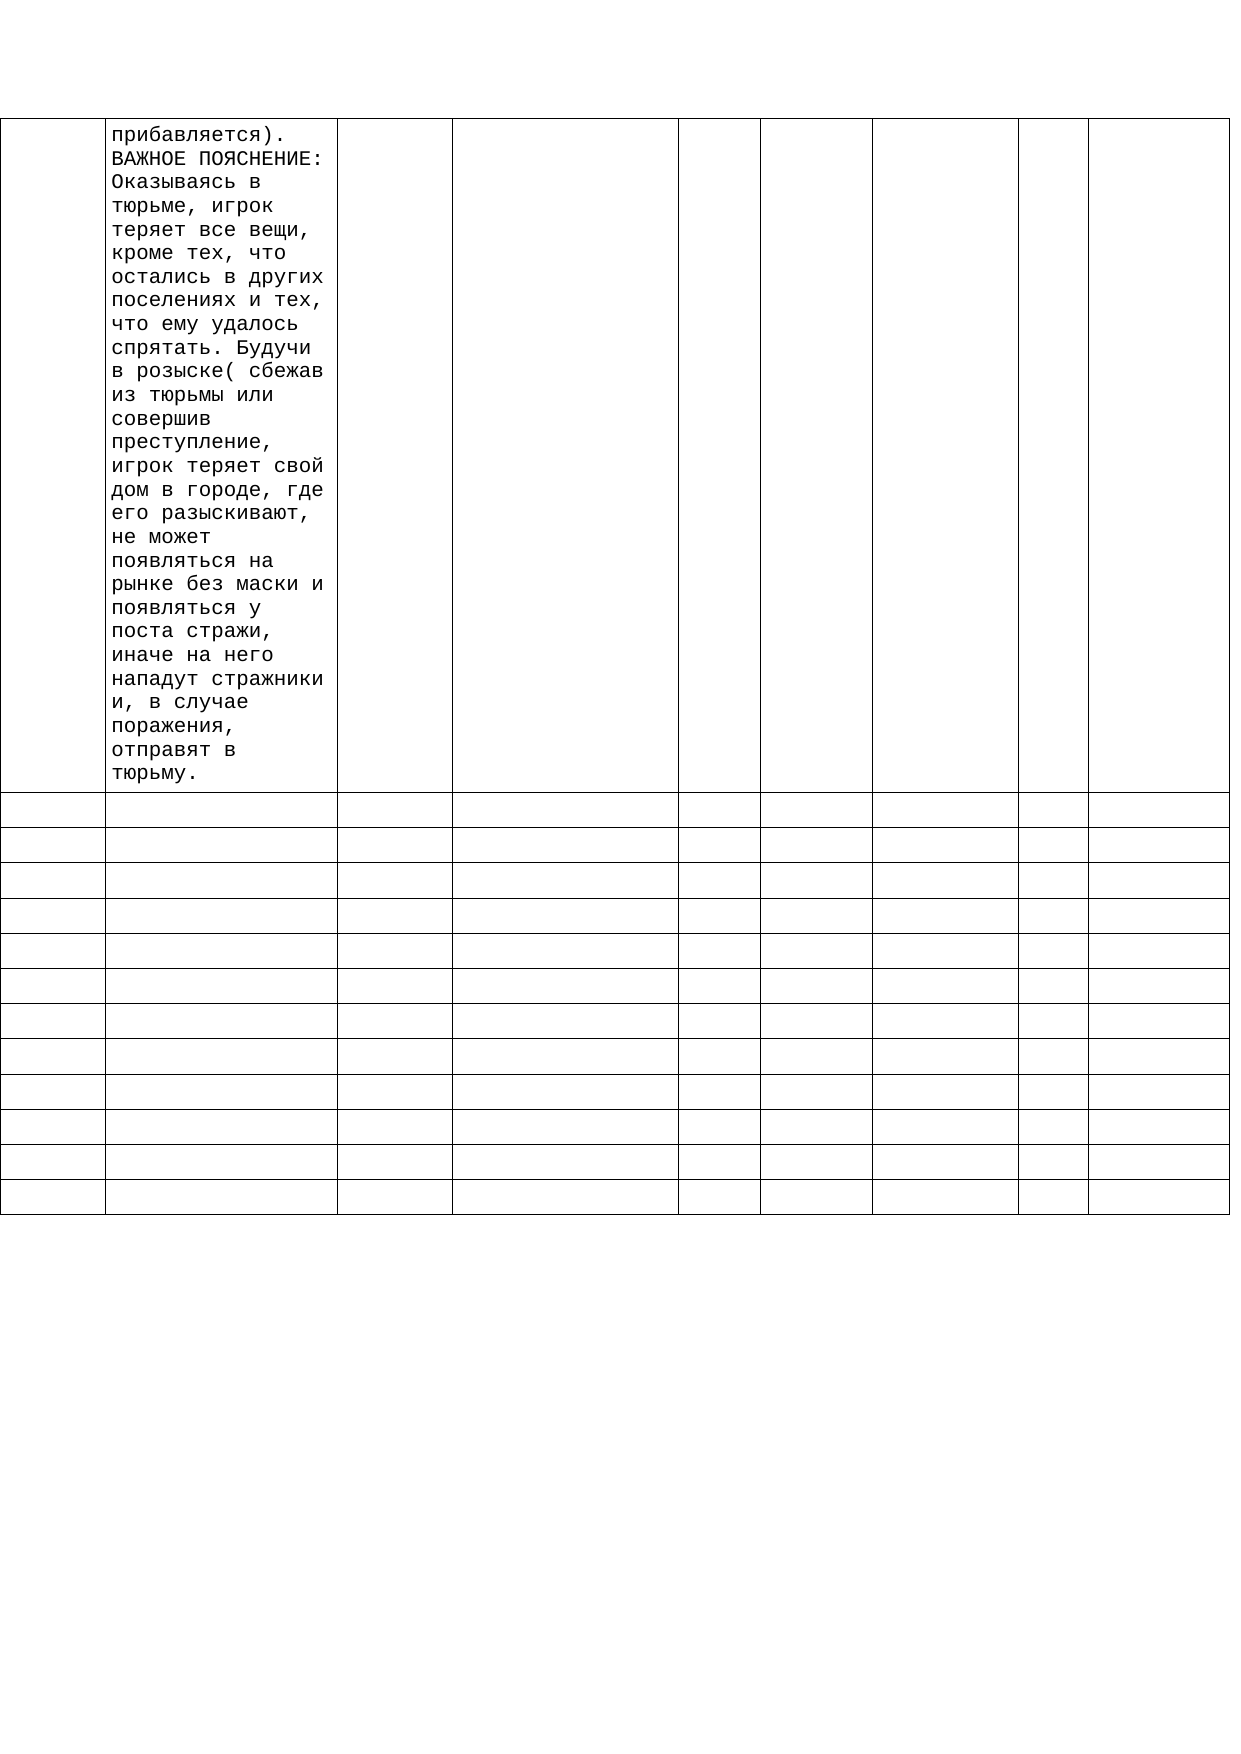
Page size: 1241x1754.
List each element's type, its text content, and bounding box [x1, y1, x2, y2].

table_cell [338, 119, 452, 792]
table_cell [1089, 828, 1229, 862]
table_cell [338, 828, 452, 862]
table_cell [873, 793, 1018, 827]
table_cell [453, 1004, 678, 1038]
table_cell [1019, 793, 1088, 827]
table_cell [1, 899, 105, 933]
table_cell [106, 1039, 337, 1073]
table_cell [679, 1110, 760, 1144]
table_cell [873, 1075, 1018, 1109]
table_cell [679, 1145, 760, 1179]
table_cell [1, 1110, 105, 1144]
table_cell [1019, 1075, 1088, 1109]
table_cell [1089, 899, 1229, 933]
table_cell [338, 934, 452, 968]
table_cell [1019, 934, 1088, 968]
table_cell [1089, 119, 1229, 792]
table_cell [1019, 119, 1088, 792]
table_cell [106, 793, 337, 827]
table_cell [679, 1039, 760, 1073]
table_cell [761, 863, 872, 897]
table_cell [761, 1075, 872, 1109]
table_cell [453, 969, 678, 1003]
table_cell [1089, 1004, 1229, 1038]
table_cell [1089, 1039, 1229, 1073]
table_cell [761, 969, 872, 1003]
table_cell [1, 828, 105, 862]
table_cell [761, 934, 872, 968]
table_cell [873, 899, 1018, 933]
table_cell [338, 969, 452, 1003]
table_cell [453, 899, 678, 933]
table_cell [1, 1004, 105, 1038]
table_cell [1019, 899, 1088, 933]
table_cell [761, 1039, 872, 1073]
table_cell [873, 828, 1018, 862]
table_cell [873, 1145, 1018, 1179]
table_cell [453, 828, 678, 862]
table_cell [338, 1145, 452, 1179]
table_cell [1019, 1145, 1088, 1179]
table_cell [1019, 1180, 1088, 1214]
table_cell [1, 969, 105, 1003]
table_cell [1019, 969, 1088, 1003]
table_cell [106, 934, 337, 968]
table_cell [761, 119, 872, 792]
table_cell [453, 1180, 678, 1214]
table_cell [679, 863, 760, 897]
table_cell [453, 793, 678, 827]
table_cell [873, 969, 1018, 1003]
table_cell [1, 1145, 105, 1179]
table_cell [761, 899, 872, 933]
table_cell [1089, 1180, 1229, 1214]
table_cell [453, 934, 678, 968]
table_cell [873, 863, 1018, 897]
table_cell [1019, 1004, 1088, 1038]
table_cell [106, 1110, 337, 1144]
table_cell [106, 828, 337, 862]
table_cell [1019, 1039, 1088, 1073]
table_cell [679, 119, 760, 792]
table_cell [1, 934, 105, 968]
table_cell [1019, 1110, 1088, 1144]
table_cell [761, 793, 872, 827]
table_cell [873, 934, 1018, 968]
table_cell [1, 119, 105, 792]
table_cell [1089, 1075, 1229, 1109]
table_cell [338, 1075, 452, 1109]
table_cell [873, 1110, 1018, 1144]
table_cell [1089, 1145, 1229, 1179]
table_cell [1089, 969, 1229, 1003]
table_cell [1, 1180, 105, 1214]
table_cell [453, 1075, 678, 1109]
table_cell [453, 1145, 678, 1179]
table_cell [1089, 934, 1229, 968]
table_cell [1, 1075, 105, 1109]
table_cell [873, 1039, 1018, 1073]
table_cell [761, 1145, 872, 1179]
table_cell [873, 1004, 1018, 1038]
table_cell [106, 1004, 337, 1038]
table_cell [679, 793, 760, 827]
table_cell [1, 863, 105, 897]
table_cell [338, 899, 452, 933]
table_cell [338, 1180, 452, 1214]
table_cell [106, 863, 337, 897]
table_cell [679, 969, 760, 1003]
table_cell [338, 793, 452, 827]
table_cell [453, 863, 678, 897]
table_cell [338, 1110, 452, 1144]
table_cell [453, 1110, 678, 1144]
table_cell [453, 1039, 678, 1073]
table_cell [106, 1180, 337, 1214]
table_cell [106, 1145, 337, 1179]
table_cell [1, 1039, 105, 1073]
table_cell [338, 863, 452, 897]
table_cell [338, 1004, 452, 1038]
table_cell [106, 969, 337, 1003]
table_cell [1019, 863, 1088, 897]
table_cell [761, 1004, 872, 1038]
table_cell [679, 1075, 760, 1109]
table_cell [1089, 863, 1229, 897]
table_cell [761, 1110, 872, 1144]
table_cell [679, 828, 760, 862]
table_cell [106, 899, 337, 933]
table_cell [873, 1180, 1018, 1214]
table_cell [1019, 828, 1088, 862]
table_cell [679, 1004, 760, 1038]
table_cell [679, 934, 760, 968]
table_cell [338, 1039, 452, 1073]
table_cell [679, 899, 760, 933]
table_cell [761, 1180, 872, 1214]
table_cell [761, 828, 872, 862]
table_cell прибавляется). ВАЖНОЕ ПОЯСНЕНИЕ: Оказываясь в тюрьме, игрок теряет все вещи, кроме тех, что остались в других поселениях и тех, что ему удалось спрятать. Будучи в розыске( сбежав из тюрьмы или совершив преступление, игрок теряет свой дом в городе, где его разыскивают, не может появляться на рынке без маски и появляться у поста стражи, иначе на него нападут стражники и, в случае поражения, отправят в тюрьму. [106, 119, 337, 792]
table_cell [1089, 793, 1229, 827]
table_cell [679, 1180, 760, 1214]
table_cell [873, 119, 1018, 792]
table_cell [1089, 1110, 1229, 1144]
table_cell [1, 793, 105, 827]
table_cell [106, 1075, 337, 1109]
